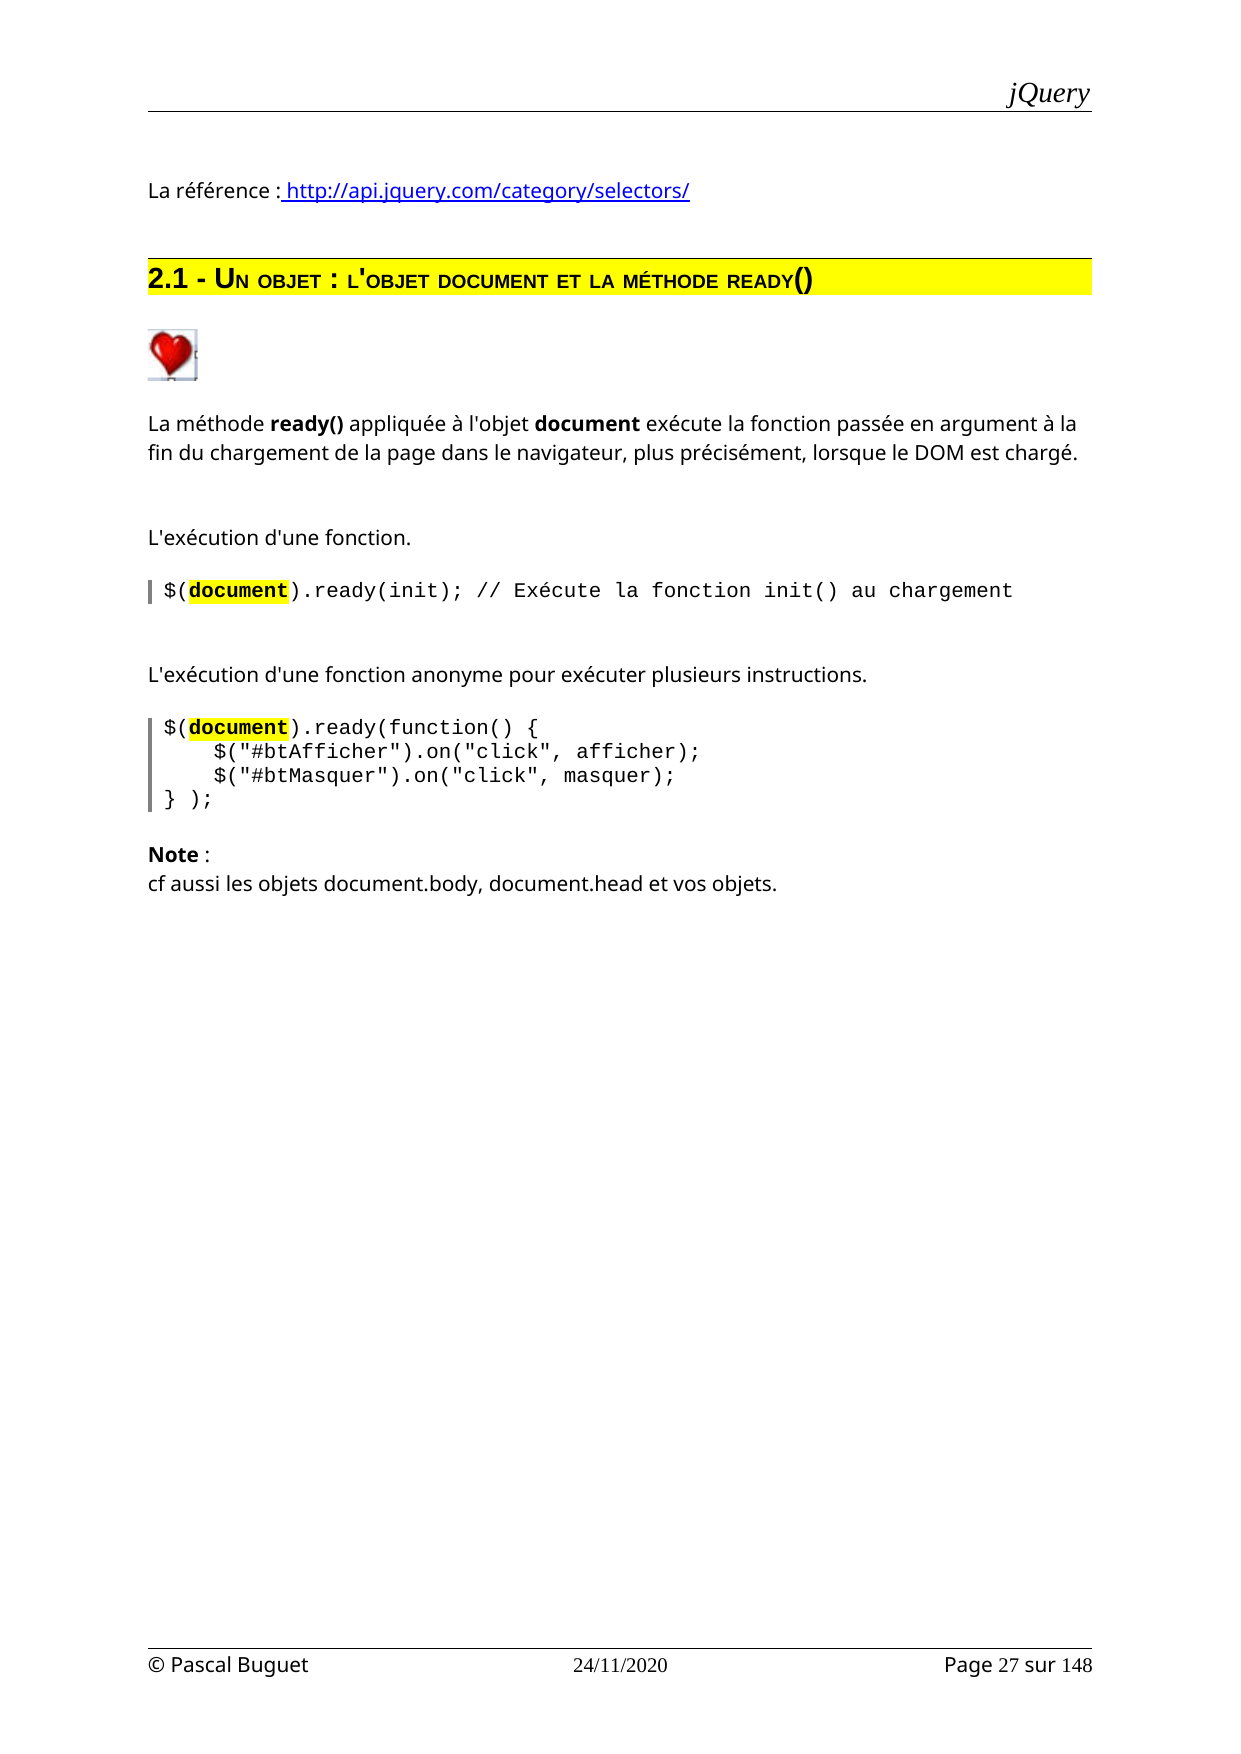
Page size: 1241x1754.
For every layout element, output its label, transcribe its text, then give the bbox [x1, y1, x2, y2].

text $("#btMasquer").on("click", masquer); [152, 765, 1092, 788]
text $("#btAfficher").on("click", afficher); [152, 741, 1092, 765]
text $(document).ready(init); // Exécute la fonction init() au chargement [152, 580, 1092, 604]
text Note : [148, 840, 1092, 869]
text L'exécution d'une fonction. [148, 523, 1092, 552]
text L'exécution d'une fonction anonyme pour exécuter plusieurs instructions. [148, 661, 1092, 689]
text La méthode ready() appliquée à l'objet document exécute la fonction passée en argument à la fin du chargement de la page dans le navigateur, plus précisément, lorsque le DOM est chargé. [148, 409, 1092, 466]
subtitle - Un objet : l'objet document et la méthode ready() [148, 259, 1092, 295]
text La référence : http://api.jquery.com/category/selectors/ [148, 176, 1092, 204]
text cf aussi les objets document.body, document.head et vos objets. [148, 869, 1092, 897]
text } ); [152, 788, 1092, 812]
picture [147, 329, 198, 381]
text $(document).ready(function() { [148, 717, 1092, 741]
